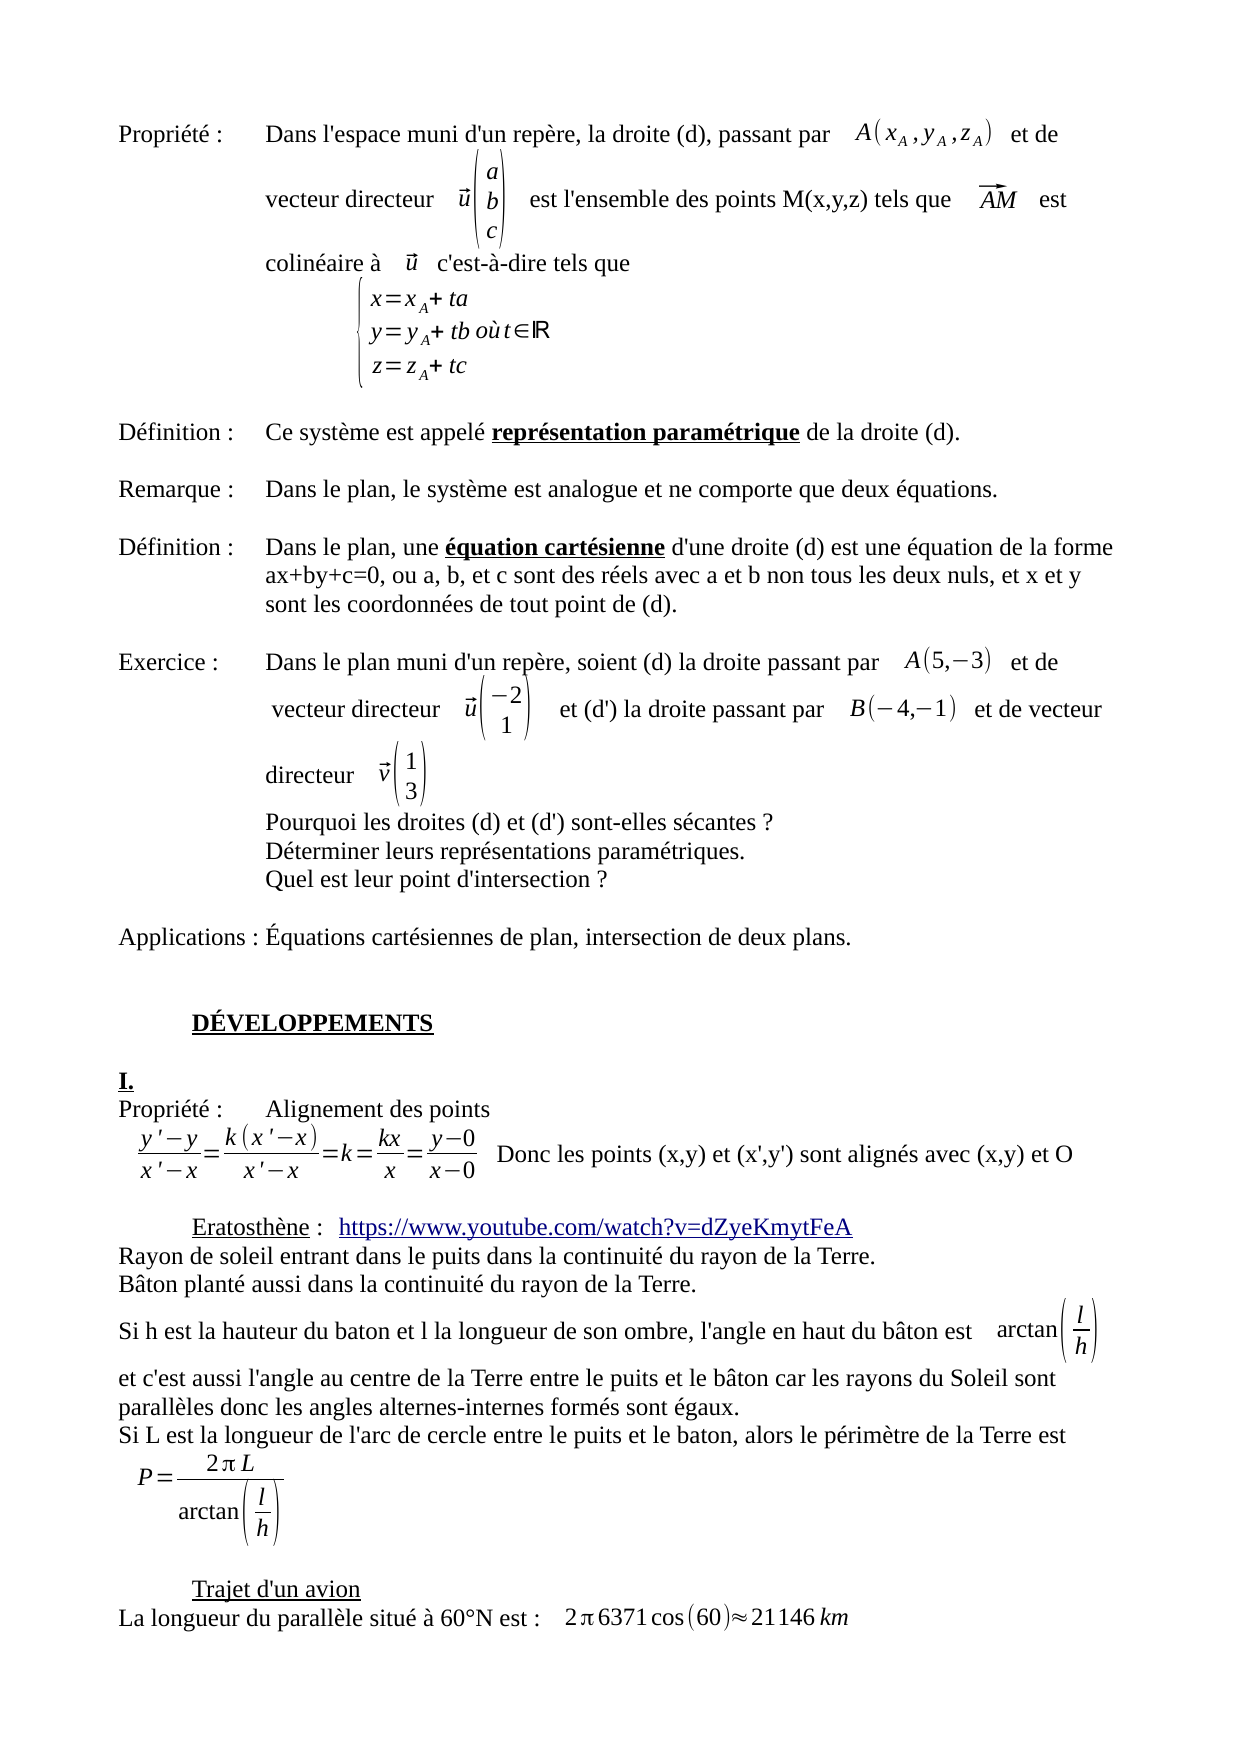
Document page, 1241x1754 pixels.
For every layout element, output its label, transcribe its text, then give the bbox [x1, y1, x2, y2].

text Propriété : Alignement des points [118, 1094, 1122, 1123]
text Si h est la hauteur du baton et l la longueur de son ombre, l'angle en haut du bâton est et c'est aussi l'angle au centre de la Terre entre le puits et le bâton car les rayons du Soleil sont parallèles donc les angles alternes-internes formés sont égaux. [118, 1298, 1122, 1421]
text Définition : Ce système est appelé représentation paramétrique de la droite (d). [118, 417, 1122, 445]
text directeur [118, 741, 1122, 807]
text Pourquoi les droites (d) et (d') sont-elles sécantes ? [118, 807, 1122, 836]
text Quel est leur point d'intersection ? [118, 864, 1122, 893]
text Si L est la longueur de l'arc de cercle entre le puits et le baton, alors le périmètre de la Terre est [118, 1421, 1122, 1546]
text Donc les points (x,y) et (x',y') sont alignés avec (x,y) et O [118, 1123, 1122, 1183]
text Définition : Dans le plan, une équation cartésienne d'une droite (d) est une équation de la forme ax+by+c=0, ou a, b, et c sont des réels avec a et b non tous les deux nuls, et x et y sont les coordonnées de tout point de (d). [118, 532, 1122, 618]
text Trajet d'un avion [118, 1574, 1122, 1603]
text Remarque : Dans le plan, le système est analogue et ne comporte que deux équations. [118, 474, 1122, 503]
text DÉVELOPPEMENTS [118, 1008, 1122, 1037]
text La longueur du parallèle situé à 60°N est : [118, 1603, 1122, 1632]
text vecteur directeur et (d') la droite passant par et de vecteur [118, 675, 1122, 741]
text Propriété : Dans l'espace muni d'un repère, la droite (d), passant par et de vecteur directeur est l'ensemble des points M(x,y,z) tels que est colinéaire à c'est-à-dire tels que [118, 118, 1122, 277]
text Exercice : Dans le plan muni d'un repère, soient (d) la droite passant par et de [118, 647, 1122, 675]
text Déterminer leurs représentations paramétriques. [118, 836, 1122, 864]
text Applications : Équations cartésiennes de plan, intersection de deux plans. [118, 922, 1122, 951]
text Eratosthène : https://www.youtube.com/watch?v=dZyeKmytFeA [118, 1212, 1122, 1241]
text Bâton planté aussi dans la continuité du rayon de la Terre. [118, 1269, 1122, 1298]
text Rayon de soleil entrant dans le puits dans la continuité du rayon de la Terre. [118, 1241, 1122, 1269]
text I. [118, 1066, 1122, 1094]
